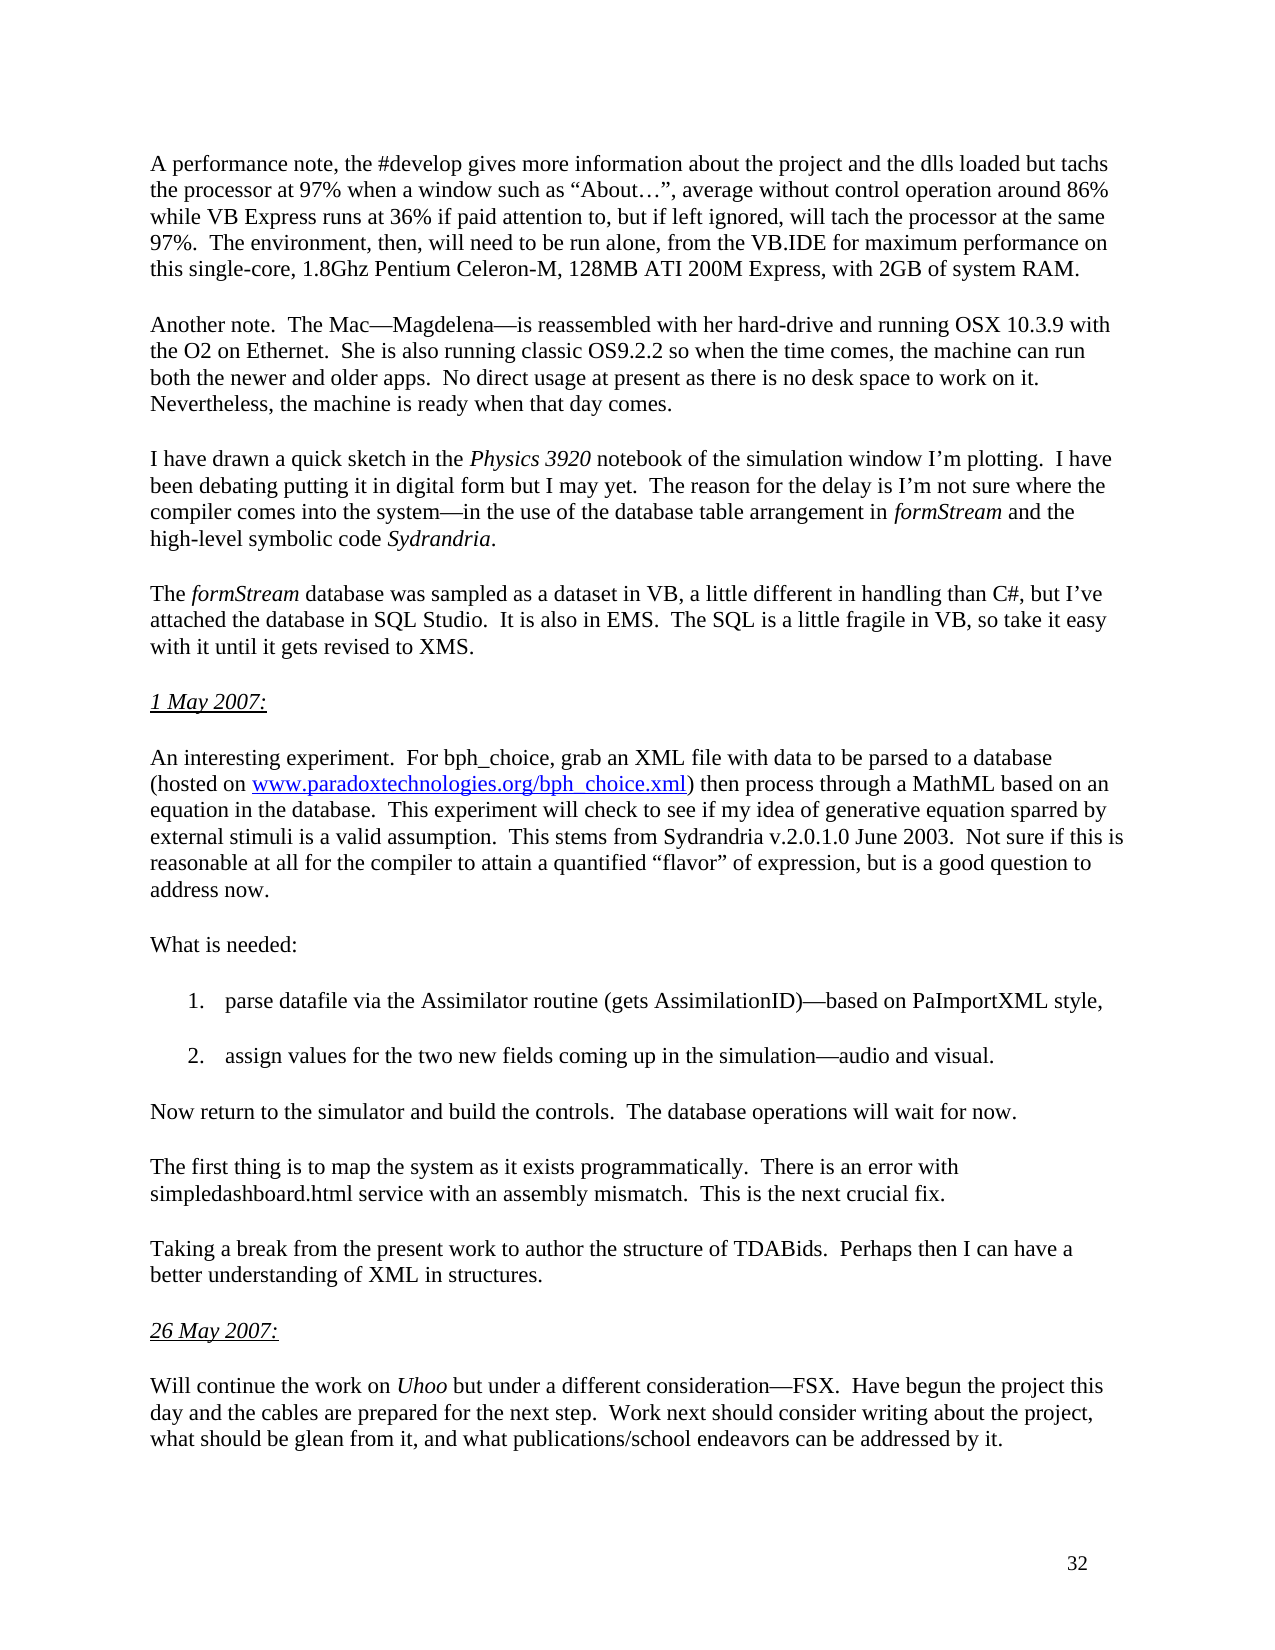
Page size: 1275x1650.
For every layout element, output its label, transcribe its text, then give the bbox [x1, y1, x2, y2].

text 1 May 2007: [150, 688, 1125, 715]
text An interesting experiment. For bph_choice, grab an XML file with data to be parsed to a database (hosted on www.paradoxtechnologies.org/bph_choice.xml) then process through a MathML based on an equation in the database. This experiment will check to see if my idea of generative equation sparred by external stimuli is a valid assumption. This stems from Sydrandria v.2.0.1.0 June 2003. Not sure if this is reasonable at all for the compiler to attain a quantified “flavor” of expression, but is a good question to address now. [150, 744, 1125, 902]
text Another note. The Mac—Magdelena—is reassembled with her hard-drive and running OSX 10.3.9 with the O2 on Ethernet. She is also running classic OS9.2.2 so when the time comes, the machine can run both the newer and older apps. No direct usage at present as there is no desk space to work on it. Nevertheless, the machine is ready when that day comes. [150, 311, 1125, 416]
text The first thing is to map the system as it exists programmatically. There is an error with simpledashboard.html service with an assembly mismatch. This is the next crucial fix. [150, 1153, 1125, 1206]
list assign values for the two new fields coming up in the simulation—audio and visual. [187, 1042, 1125, 1068]
text Will continue the work on Uhoo but under a different consideration—FSX. Have begun the project this day and the cables are prepared for the next step. Work next should consider writing about the project, what should be glean from it, and what publications/school endeavors can be addressed by it. [150, 1372, 1125, 1452]
list parse datafile via the Assimilator routine (gets AssimilationID)—based on PaImportXML style, [187, 987, 1125, 1013]
text 26 May 2007: [150, 1317, 1125, 1343]
text A performance note, the #develop gives more information about the project and the dlls loaded but tachs the processor at 97% when a window such as “About…”, average without control operation around 86% while VB Express runs at 36% if paid attention to, but if left ignored, will tach the processor at the same 97%. The environment, then, will need to be run alone, from the VB.IDE for maximum performance on this single-core, 1.8Ghz Pentium Celeron-M, 128MB ATI 200M Express, with 2GB of system RAM. [150, 150, 1125, 282]
text Now return to the simulator and build the controls. The database operations will wait for now. [150, 1098, 1125, 1124]
text The formStream database was sampled as a dataset in VB, a little different in handling than C#, but I’ve attached the database in SQL Studio. It is also in EMS. The SQL is a little fragile in VB, so take it easy with it until it gets revised to XMS. [150, 580, 1125, 659]
text What is needed: [150, 931, 1125, 957]
text Taking a break from the present work to author the structure of TDABids. Perhaps then I can have a better understanding of XML in structures. [150, 1235, 1125, 1288]
text I have drawn a quick sketch in the Physics 3920 notebook of the simulation window I’m plotting. I have been debating putting it in digital form but I may yet. The reason for the delay is I’m not sure where the compiler comes into the system—in the use of the database table arrangement in formStream and the high-level symbolic code Sydrandria. [150, 446, 1125, 551]
